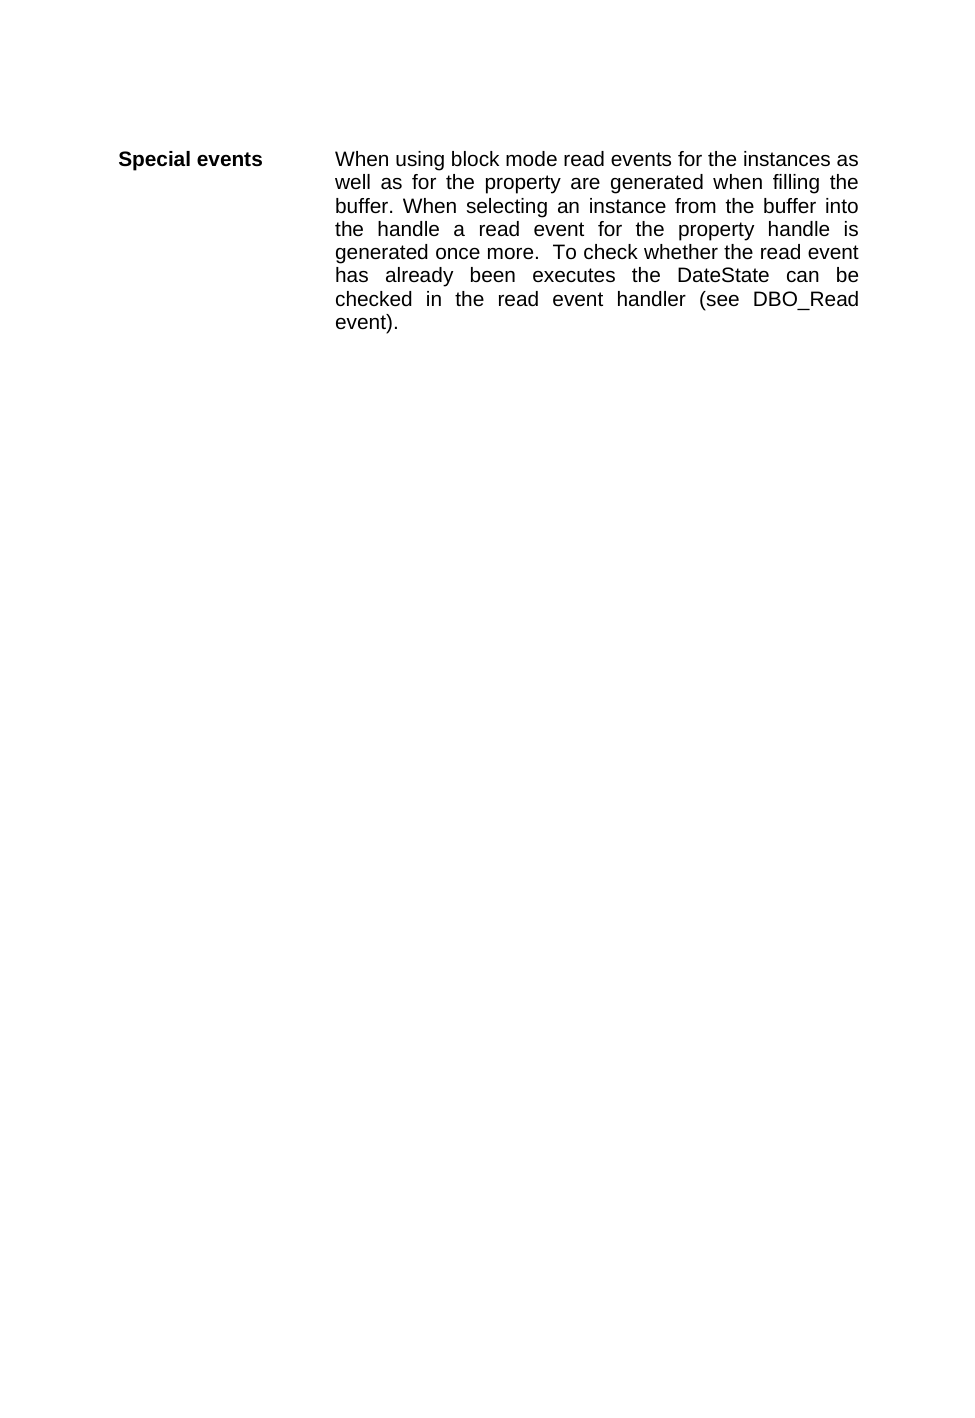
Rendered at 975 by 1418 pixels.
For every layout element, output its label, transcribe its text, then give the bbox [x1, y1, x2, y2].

table_cell When using block mode read events for the instances as well as for the property are generated when filling the buffer. When selecting an instance from the buffer into the handle a read event for the property handle is generated once more. To check whether the read event has already been executes the DateState can be checked in the read event handler (see DBO_Read event). [324, 148, 871, 346]
table_cell Special events [107, 148, 324, 346]
